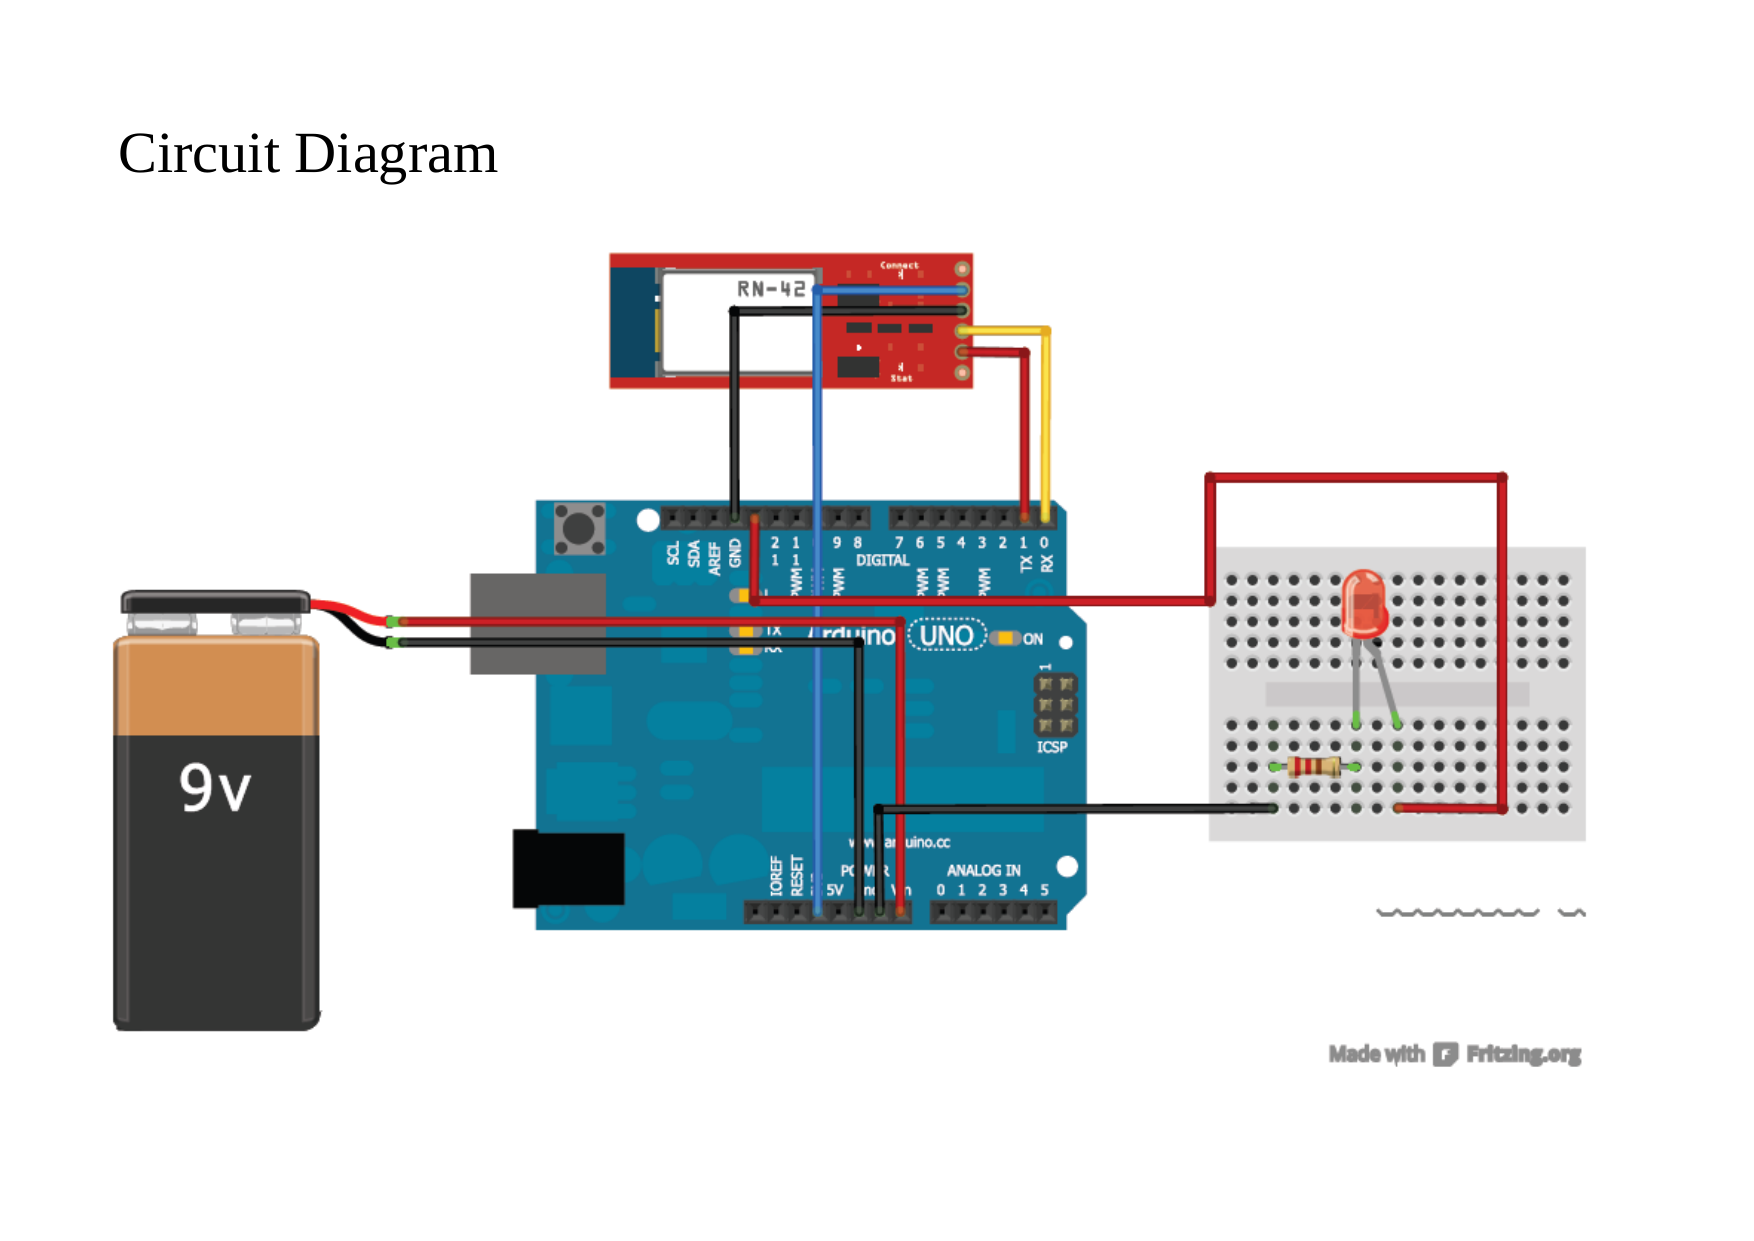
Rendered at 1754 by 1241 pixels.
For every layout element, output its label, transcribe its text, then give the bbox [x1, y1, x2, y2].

picture [51, 189, 1647, 1119]
text Circuit Diagram [118, 118, 1636, 185]
